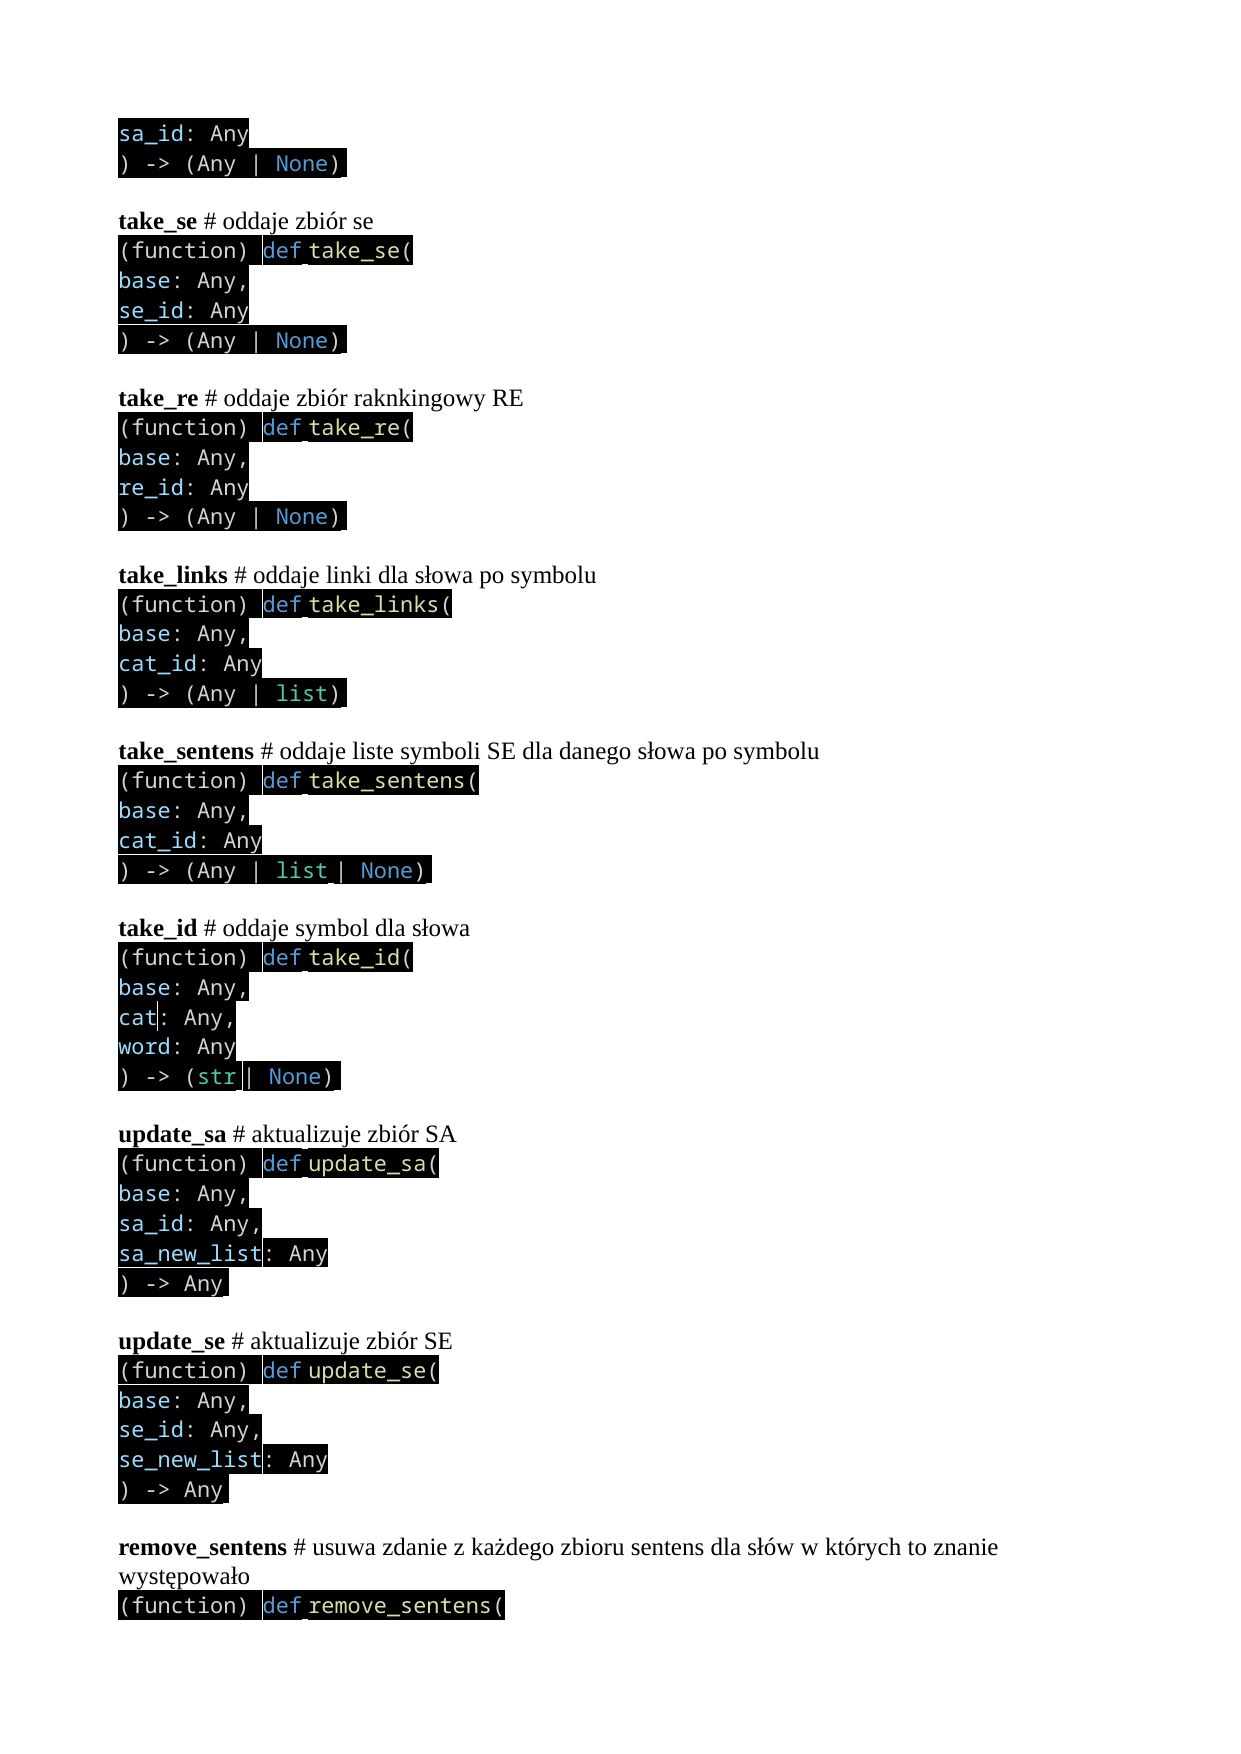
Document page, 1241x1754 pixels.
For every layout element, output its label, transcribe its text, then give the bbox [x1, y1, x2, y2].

text (function) def take_re( base: Any, re_id: Any ) -> (Any | None) [118, 412, 1122, 531]
text update_sa # aktualizuje zbiór SA [118, 1119, 1122, 1148]
text update_se # aktualizuje zbiór SE [118, 1326, 1122, 1355]
text take_sentens # oddaje liste symboli SE dla danego słowa po symbolu [118, 736, 1122, 765]
text take_se # oddaje zbiór se [118, 206, 1122, 235]
text sa_id: Any ) -> (Any | None) [118, 118, 1122, 178]
text (function) def update_sa( base: Any, sa_id: Any, sa_new_list: Any ) -> Any [118, 1148, 1122, 1297]
text (function) def take_se( base: Any, se_id: Any ) -> (Any | None) [118, 235, 1122, 354]
text remove_sentens # usuwa zdanie z każdego zbioru sentens dla słów w których to znanie występowało [118, 1532, 1122, 1590]
text take_re # oddaje zbiór raknkingowy RE [118, 383, 1122, 412]
text take_links # oddaje linki dla słowa po symbolu [118, 560, 1122, 588]
text take_id # oddaje symbol dla słowa [118, 913, 1122, 942]
text (function) def update_se( base: Any, se_id: Any, se_new_list: Any ) -> Any [118, 1355, 1122, 1504]
text (function) def take_links( base: Any, cat_id: Any ) -> (Any | list) [118, 588, 1122, 708]
text (function) def take_id( base: Any, cat: Any, word: Any ) -> (str | None) [118, 942, 1122, 1091]
text (function) def remove_sentens( [118, 1590, 1122, 1620]
text (function) def take_sentens( base: Any, cat_id: Any ) -> (Any | list | None) [118, 765, 1122, 884]
